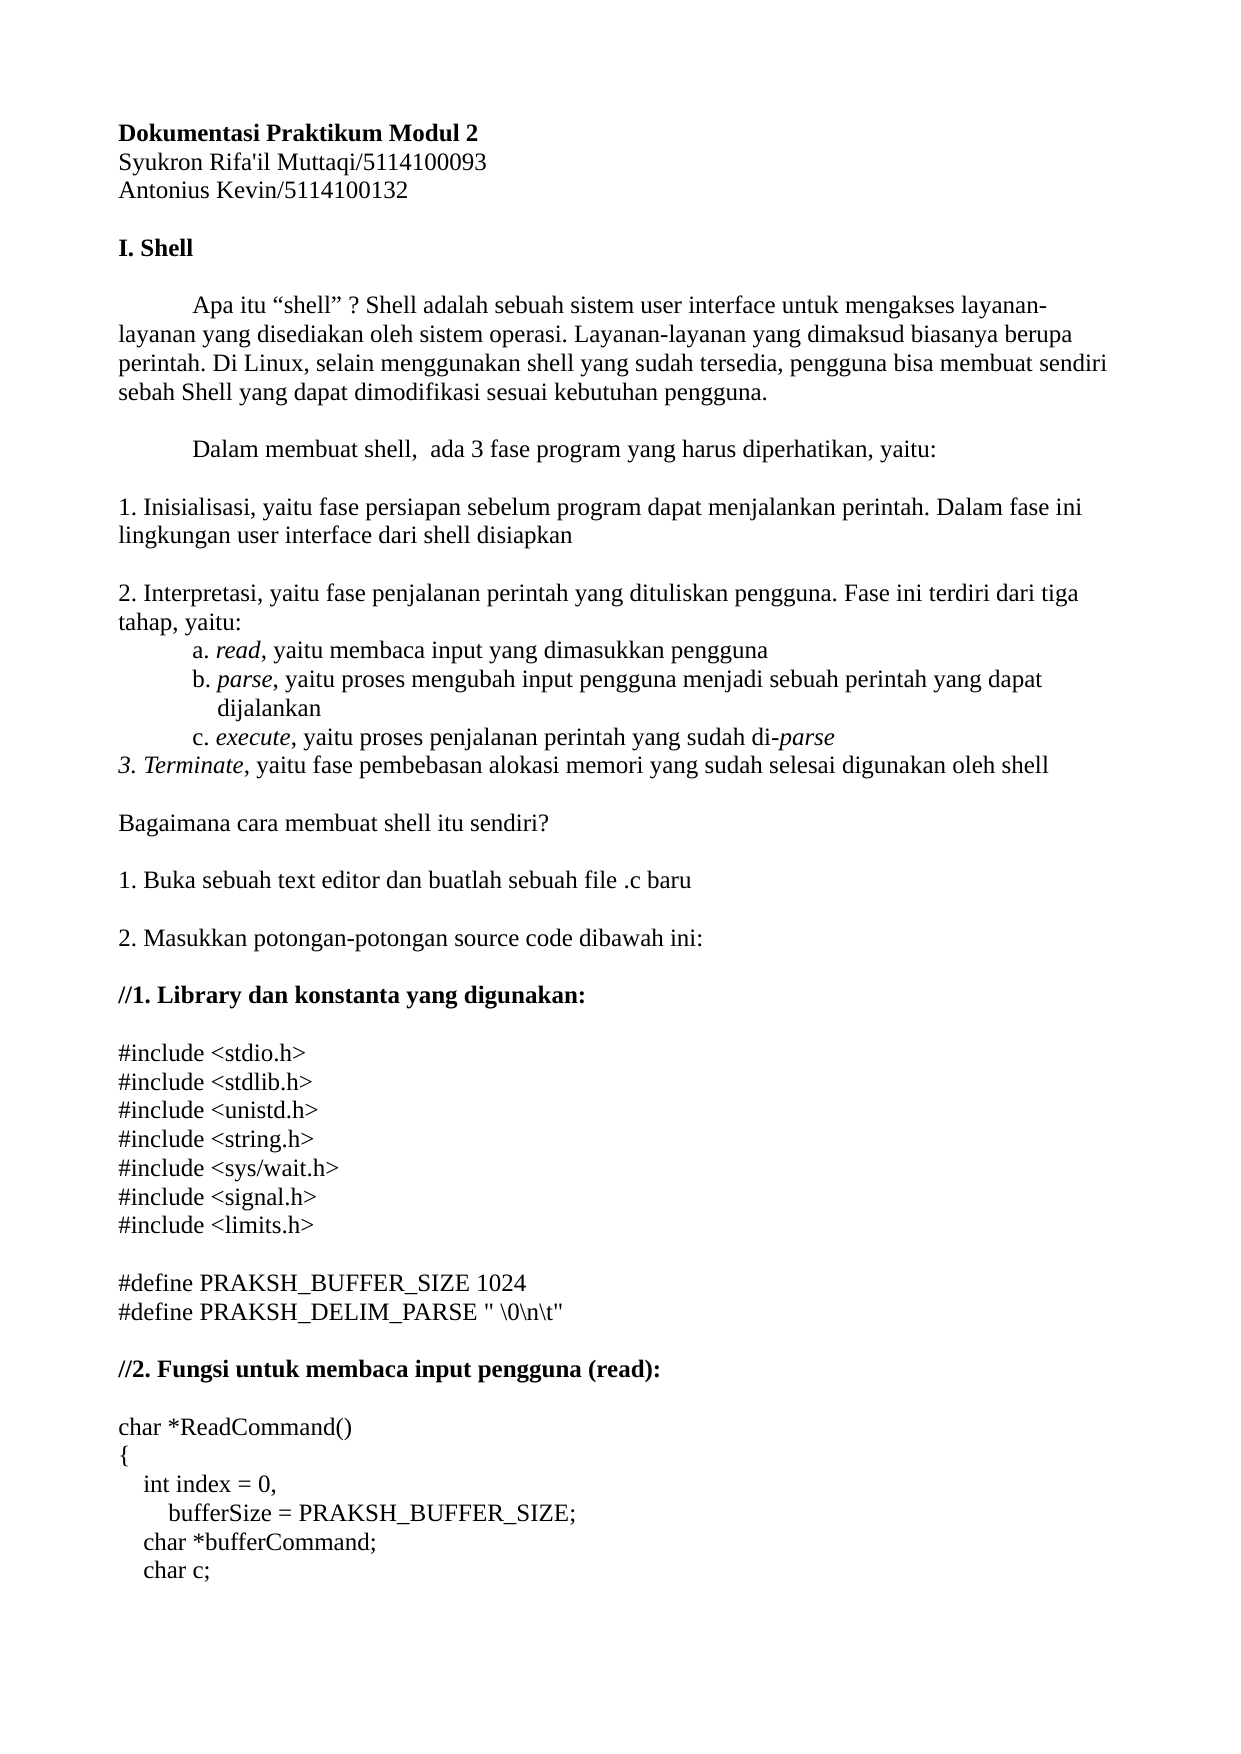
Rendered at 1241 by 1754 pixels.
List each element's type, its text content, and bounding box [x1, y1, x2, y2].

text Antonius Kevin/5114100132 [118, 176, 1122, 204]
text bufferSize = PRAKSH_BUFFER_SIZE; [118, 1498, 1122, 1527]
text char *ReadCommand() [118, 1412, 1122, 1441]
text I. Shell [118, 233, 1122, 262]
text #include <signal.h> [118, 1182, 1122, 1211]
text //2. Fungsi untuk membaca input pengguna (read): [118, 1354, 1122, 1383]
text #define PRAKSH_BUFFER_SIZE 1024 [118, 1268, 1122, 1297]
text 2. Interpretasi, yaitu fase penjalanan perintah yang dituliskan pengguna. Fase ini terdiri dari tiga tahap, yaitu: [118, 578, 1122, 636]
text { [118, 1441, 1122, 1469]
text #include <limits.h> [118, 1211, 1122, 1239]
text b. parse, yaitu proses mengubah input pengguna menjadi sebuah perintah yang dapat dijalankan [118, 664, 1122, 722]
text char c; [118, 1556, 1122, 1584]
text #define PRAKSH_DELIM_PARSE " \0\n\t" [118, 1297, 1122, 1326]
text 1. Buka sebuah text editor dan buatlah sebuah file .c baru [118, 866, 1122, 894]
text a. read, yaitu membaca input yang dimasukkan pengguna [118, 636, 1122, 664]
text #include <sys/wait.h> [118, 1153, 1122, 1182]
text char *bufferCommand; [118, 1527, 1122, 1556]
text 1. Inisialisasi, yaitu fase persiapan sebelum program dapat menjalankan perintah. Dalam fase ini lingkungan user interface dari shell disiapkan [118, 492, 1122, 549]
text c. execute, yaitu proses penjalanan perintah yang sudah di-parse [118, 722, 1122, 751]
text //1. Library dan konstanta yang digunakan: [118, 981, 1122, 1009]
text #include <stdio.h> [118, 1038, 1122, 1067]
text int index = 0, [118, 1469, 1122, 1498]
text #include <string.h> [118, 1124, 1122, 1153]
text Apa itu “shell” ? Shell adalah sebuah sistem user interface untuk mengakses layanan-layanan yang disediakan oleh sistem operasi. Layanan-layanan yang dimaksud biasanya berupa perintah. Di Linux, selain menggunakan shell yang sudah tersedia, pengguna bisa membuat sendiri sebah Shell yang dapat dimodifikasi sesuai kebutuhan pengguna. [118, 291, 1122, 406]
text 3. Terminate, yaitu fase pembebasan alokasi memori yang sudah selesai digunakan oleh shell [118, 751, 1122, 779]
text #include <unistd.h> [118, 1096, 1122, 1124]
text Bagaimana cara membuat shell itu sendiri? [118, 808, 1122, 837]
text 2. Masukkan potongan-potongan source code dibawah ini: [118, 923, 1122, 952]
text #include <stdlib.h> [118, 1067, 1122, 1096]
text Dokumentasi Praktikum Modul 2 [118, 118, 1122, 147]
text Syukron Rifa'il Muttaqi/5114100093 [118, 147, 1122, 176]
text Dalam membuat shell, ada 3 fase program yang harus diperhatikan, yaitu: [118, 434, 1122, 463]
